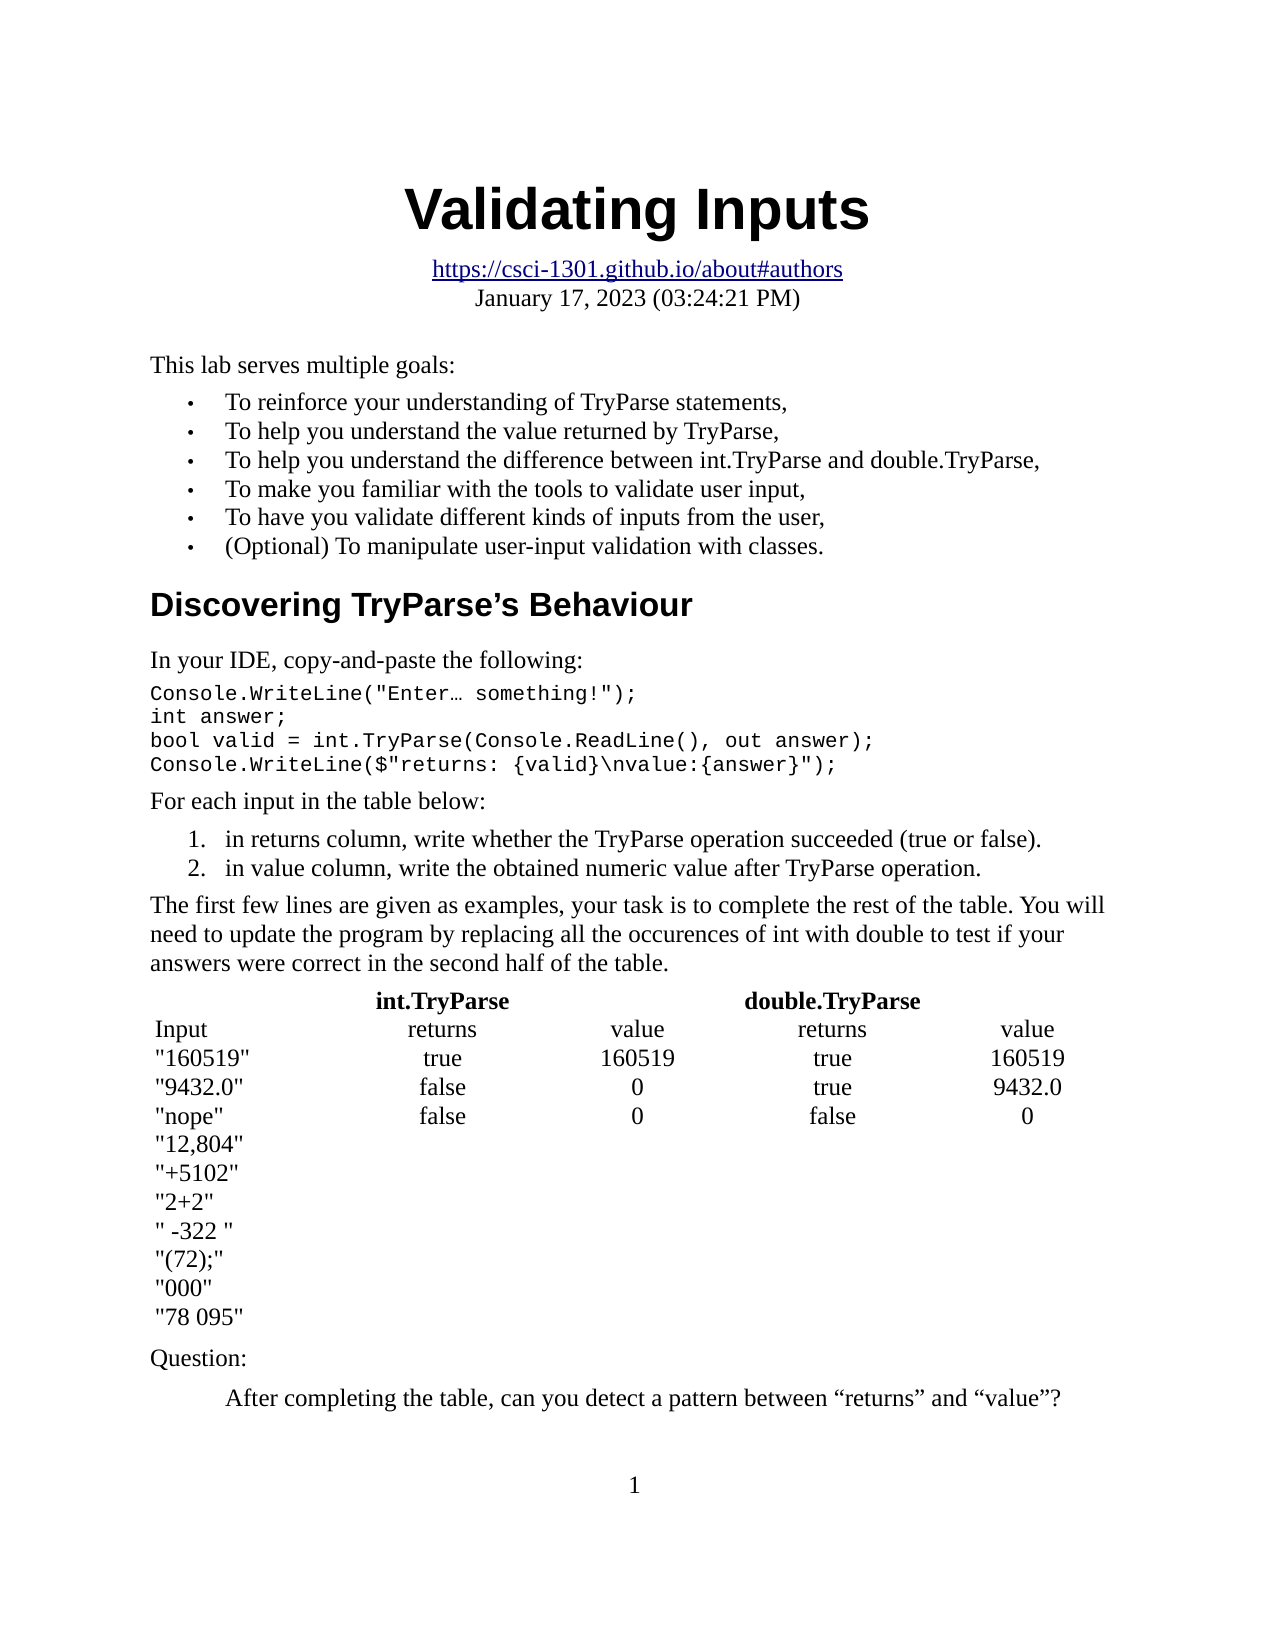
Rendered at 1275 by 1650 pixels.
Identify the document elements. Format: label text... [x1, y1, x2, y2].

table_cell "78 095" [150, 1302, 345, 1331]
list To make you familiar with the tools to validate user input, [187, 474, 1125, 502]
list To help you understand the difference between int.TryParse and double.TryParse, [187, 445, 1125, 474]
text The first few lines are given as examples, your task is to complete the rest of the table. You will need to update the program by replacing all the occurences of int with double to test if your answers were correct in the second half of the table. [150, 891, 1125, 977]
table_cell "9432.0" [150, 1072, 345, 1101]
table_cell "+5102" [150, 1158, 345, 1187]
table_cell [345, 1187, 540, 1216]
table_cell [735, 1245, 930, 1273]
table_cell [735, 1130, 930, 1158]
list in returns column, write whether the TryParse operation succeeded (true or false). [187, 824, 1125, 853]
table_cell [540, 1273, 735, 1302]
table_header double.TryParse [735, 986, 930, 1014]
table_cell false [345, 1072, 540, 1101]
table_cell [735, 1302, 930, 1331]
table_cell "nope" [150, 1101, 345, 1129]
text Console.WriteLine($"returns: {valid}\nvalue:{answer}"); [150, 754, 1125, 777]
table_header [150, 986, 345, 1014]
table_cell value [540, 1015, 735, 1043]
table_cell [345, 1130, 540, 1158]
table_cell [540, 1216, 735, 1244]
table_cell [930, 1187, 1125, 1216]
table_cell true [735, 1072, 930, 1101]
subtitle Discovering TryParse’s Behaviour [150, 585, 1125, 624]
table_cell value [930, 1015, 1125, 1043]
table_header [540, 986, 735, 1014]
table_cell [345, 1273, 540, 1302]
table_cell [345, 1216, 540, 1244]
table_cell "2+2" [150, 1187, 345, 1216]
title Validating Inputs [150, 175, 1125, 242]
table_cell returns [345, 1015, 540, 1043]
table_cell [930, 1273, 1125, 1302]
table_cell "160519" [150, 1043, 345, 1072]
table_cell [735, 1216, 930, 1244]
table_cell [345, 1302, 540, 1331]
table_cell [930, 1245, 1125, 1273]
table_header [930, 986, 1125, 1014]
list in value column, write the obtained numeric value after TryParse operation. [187, 853, 1125, 882]
table_cell [735, 1158, 930, 1187]
table_cell true [345, 1043, 540, 1072]
table_cell "000" [150, 1273, 345, 1302]
text After completing the table, can you detect a pattern between “returns” and “value”? [225, 1383, 1125, 1412]
table_cell returns [735, 1015, 930, 1043]
table_cell [735, 1187, 930, 1216]
table_cell [540, 1245, 735, 1273]
table_cell false [345, 1101, 540, 1129]
table_cell false [735, 1101, 930, 1129]
table_cell 0 [930, 1101, 1125, 1129]
text int answer; [150, 706, 1125, 730]
table_cell "12,804" [150, 1130, 345, 1158]
table_cell [930, 1158, 1125, 1187]
table_cell 0 [540, 1101, 735, 1129]
table_cell [540, 1302, 735, 1331]
list (Optional) To manipulate user-input validation with classes. [187, 531, 1125, 560]
text Question: [150, 1343, 1125, 1371]
table_header int.TryParse [345, 986, 540, 1014]
table_cell [345, 1245, 540, 1273]
text https://csci-1301.github.io/about#authors [150, 254, 1125, 283]
table_cell [540, 1187, 735, 1216]
list To reinforce your understanding of TryParse statements, [187, 387, 1125, 416]
text January 17, 2023 (03:24:21 PM) [150, 283, 1125, 312]
table_cell " -322 " [150, 1216, 345, 1244]
table_cell "(72);" [150, 1245, 345, 1273]
table_cell true [735, 1043, 930, 1072]
table_cell [345, 1158, 540, 1187]
table_cell 160519 [540, 1043, 735, 1072]
table_cell [735, 1273, 930, 1302]
table_cell [930, 1216, 1125, 1244]
table_cell 9432.0 [930, 1072, 1125, 1101]
table_cell Input [150, 1015, 345, 1043]
list To help you understand the value returned by TryParse, [187, 416, 1125, 445]
table_cell [930, 1302, 1125, 1331]
list To have you validate different kinds of inputs from the user, [187, 502, 1125, 531]
table_cell 160519 [930, 1043, 1125, 1072]
text This lab serves multiple goals: [150, 350, 1125, 378]
text bool valid = int.TryParse(Console.ReadLine(), out answer); [150, 730, 1125, 754]
text For each input in the table below: [150, 786, 1125, 815]
table_cell [540, 1130, 735, 1158]
table_cell 0 [540, 1072, 735, 1101]
table_cell [540, 1158, 735, 1187]
text In your IDE, copy-and-paste the following: [150, 645, 1125, 674]
table_cell [930, 1130, 1125, 1158]
text Console.WriteLine("Enter… something!"); [150, 683, 1125, 706]
